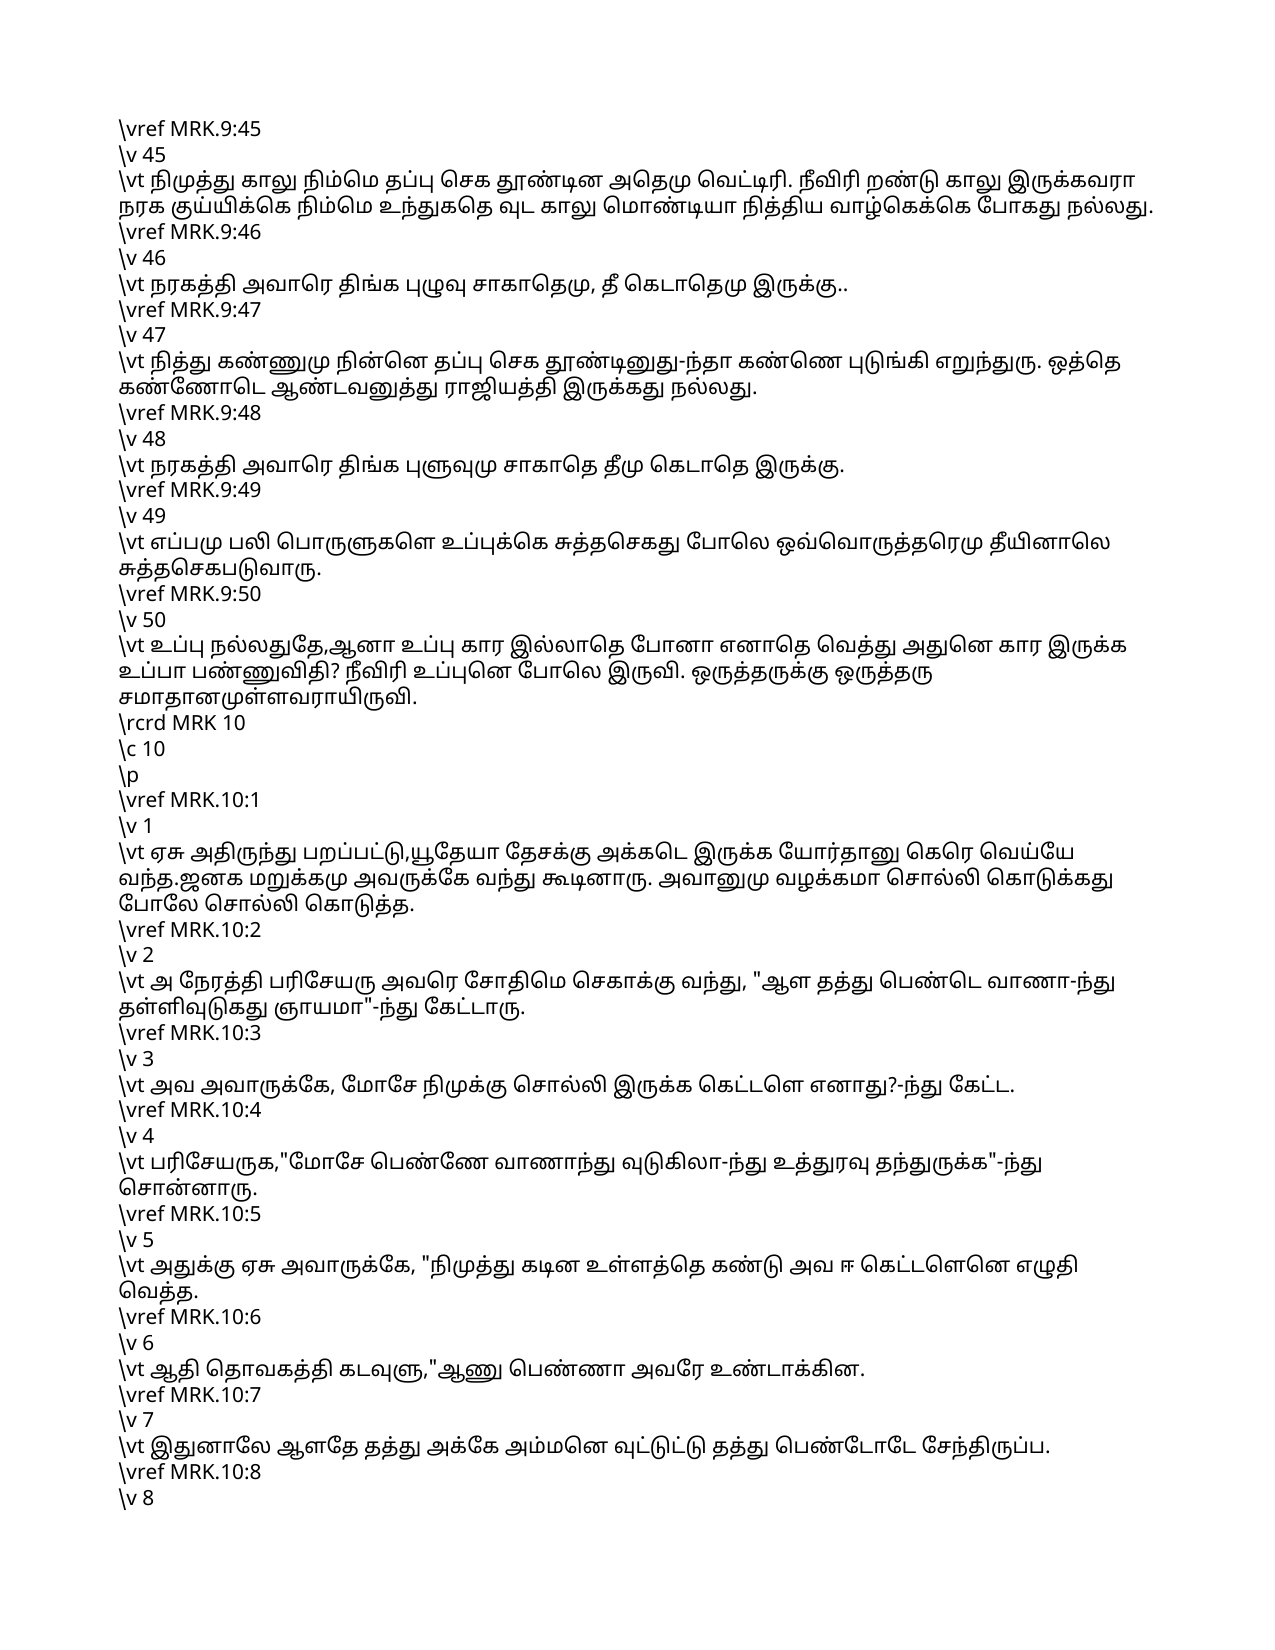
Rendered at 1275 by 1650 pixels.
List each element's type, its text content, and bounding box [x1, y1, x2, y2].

text \vref MRK.10:2 [118, 919, 1157, 945]
text \vt அதுக்கு ஏசு அவாருக்கே, "நிமுத்து கடின உள்ளத்தெ கண்டு அவ ஈ கெட்டளெனெ எழுதி வெத்த. [118, 1255, 1157, 1306]
text \v 7 [118, 1410, 1157, 1436]
text \v 1 [118, 816, 1157, 841]
text \vref MRK.9:48 [118, 402, 1157, 428]
text \v 3 [118, 1048, 1157, 1074]
text \v 50 [118, 609, 1157, 635]
text \vref MRK.10:3 [118, 1022, 1157, 1048]
text \v 48 [118, 428, 1157, 454]
text \p [118, 764, 1157, 790]
text \vref MRK.10:5 [118, 1203, 1157, 1229]
text \v 45 [118, 144, 1157, 170]
text \vt நிமுத்து காலு நிம்மெ தப்பு செக தூண்டின அதெமு வெட்டிரி. நீவிரி றண்டு காலு இருக்கவரா நரக குய்யிக்கெ நிம்மெ உந்துகதெ வுட காலு மொண்டியா நித்திய வாழ்கெக்கெ போகது நல்லது. [118, 170, 1157, 221]
text \vref MRK.9:45 [118, 118, 1157, 144]
text \vt நித்து கண்ணுமு நின்னெ தப்பு செக தூண்டினுது-ந்தா கண்ணெ புடுங்கி எறுந்துரு. ஒத்தெ கண்ணோடெ ஆண்டவனுத்து ராஜியத்தி இருக்கது நல்லது. [118, 351, 1157, 402]
text \vt இதுனாலே ஆளதே தத்து அக்கே அம்மனெ வுட்டுட்டு தத்து பெண்டோடே சேந்திருப்ப. [118, 1436, 1157, 1461]
text \rcrd MRK 10 [118, 712, 1157, 738]
text \v 2 [118, 945, 1157, 971]
text \v 4 [118, 1126, 1157, 1151]
text \v 46 [118, 247, 1157, 273]
text \vref MRK.10:1 [118, 790, 1157, 816]
text \vt எப்பமு பலி பொருளுகளெ உப்புக்கெ சுத்தசெகது போலெ ஒவ்வொருத்தரெமு தீயினாலெ சுத்தசெகபடுவாரு. [118, 531, 1157, 583]
text \vref MRK.9:47 [118, 299, 1157, 325]
text \vt அ நேரத்தி பரிசேயரு அவரெ சோதிமெ செகாக்கு வந்து, "ஆள தத்து பெண்டெ வாணா-ந்து தள்ளிவுடுகது ஞாயமா"-ந்து கேட்டாரு. [118, 971, 1157, 1022]
text \vref MRK.10:4 [118, 1100, 1157, 1126]
text \v 5 [118, 1229, 1157, 1255]
text \v 47 [118, 325, 1157, 351]
text \vt ஏசு அதிருந்து பறப்பட்டு,யூதேயா தேசக்கு அக்கடெ இருக்க யோர்தானு கெரெ வெய்யே வந்த.ஜனக மறுக்கமு அவருக்கே வந்து கூடினாரு. அவானுமு வழக்கமா சொல்லி கொடுக்கது போலே சொல்லி கொடுத்த. [118, 841, 1157, 919]
text \vt நரகத்தி அவாரெ திங்க புழுவு சாகாதெமு, தீ கெடாதெமு இருக்கு.. [118, 273, 1157, 299]
text \vref MRK.10:7 [118, 1384, 1157, 1410]
text \c 10 [118, 738, 1157, 764]
text \vt பரிசேயருக,"மோசே பெண்ணே வாணாந்து வுடுகிலா-ந்து உத்துரவு தந்துருக்க"-ந்து சொன்னாரு. [118, 1151, 1157, 1203]
text \vt நரகத்தி அவாரெ திங்க புளுவுமு சாகாதெ தீமு கெடாதெ இருக்கு. [118, 454, 1157, 480]
text \vt உப்பு நல்லதுதே,ஆனா உப்பு கார இல்லாதெ போனா எனாதெ வெத்து அதுனெ கார இருக்க உப்பா பண்ணுவிதி? நீவிரி உப்புனெ போலெ இருவி. ஒருத்தருக்கு ஒருத்தரு சமாதானமுள்ளவராயிருவி. [118, 635, 1157, 712]
text \v 6 [118, 1332, 1157, 1358]
text \vref MRK.10:6 [118, 1306, 1157, 1332]
text \vref MRK.9:46 [118, 221, 1157, 247]
text \v 49 [118, 506, 1157, 531]
text \vref MRK.9:50 [118, 583, 1157, 609]
text \vref MRK.10:8 [118, 1461, 1157, 1487]
text \v 8 [118, 1487, 1157, 1513]
text \vref MRK.9:49 [118, 480, 1157, 506]
text \vt அவ அவாருக்கே, மோசே நிமுக்கு சொல்லி இருக்க கெட்டளெ எனாது?-ந்து கேட்ட. [118, 1074, 1157, 1100]
text \vt ஆதி தொவகத்தி கடவுளு,"ஆணு பெண்ணா அவரே உண்டாக்கின. [118, 1358, 1157, 1384]
